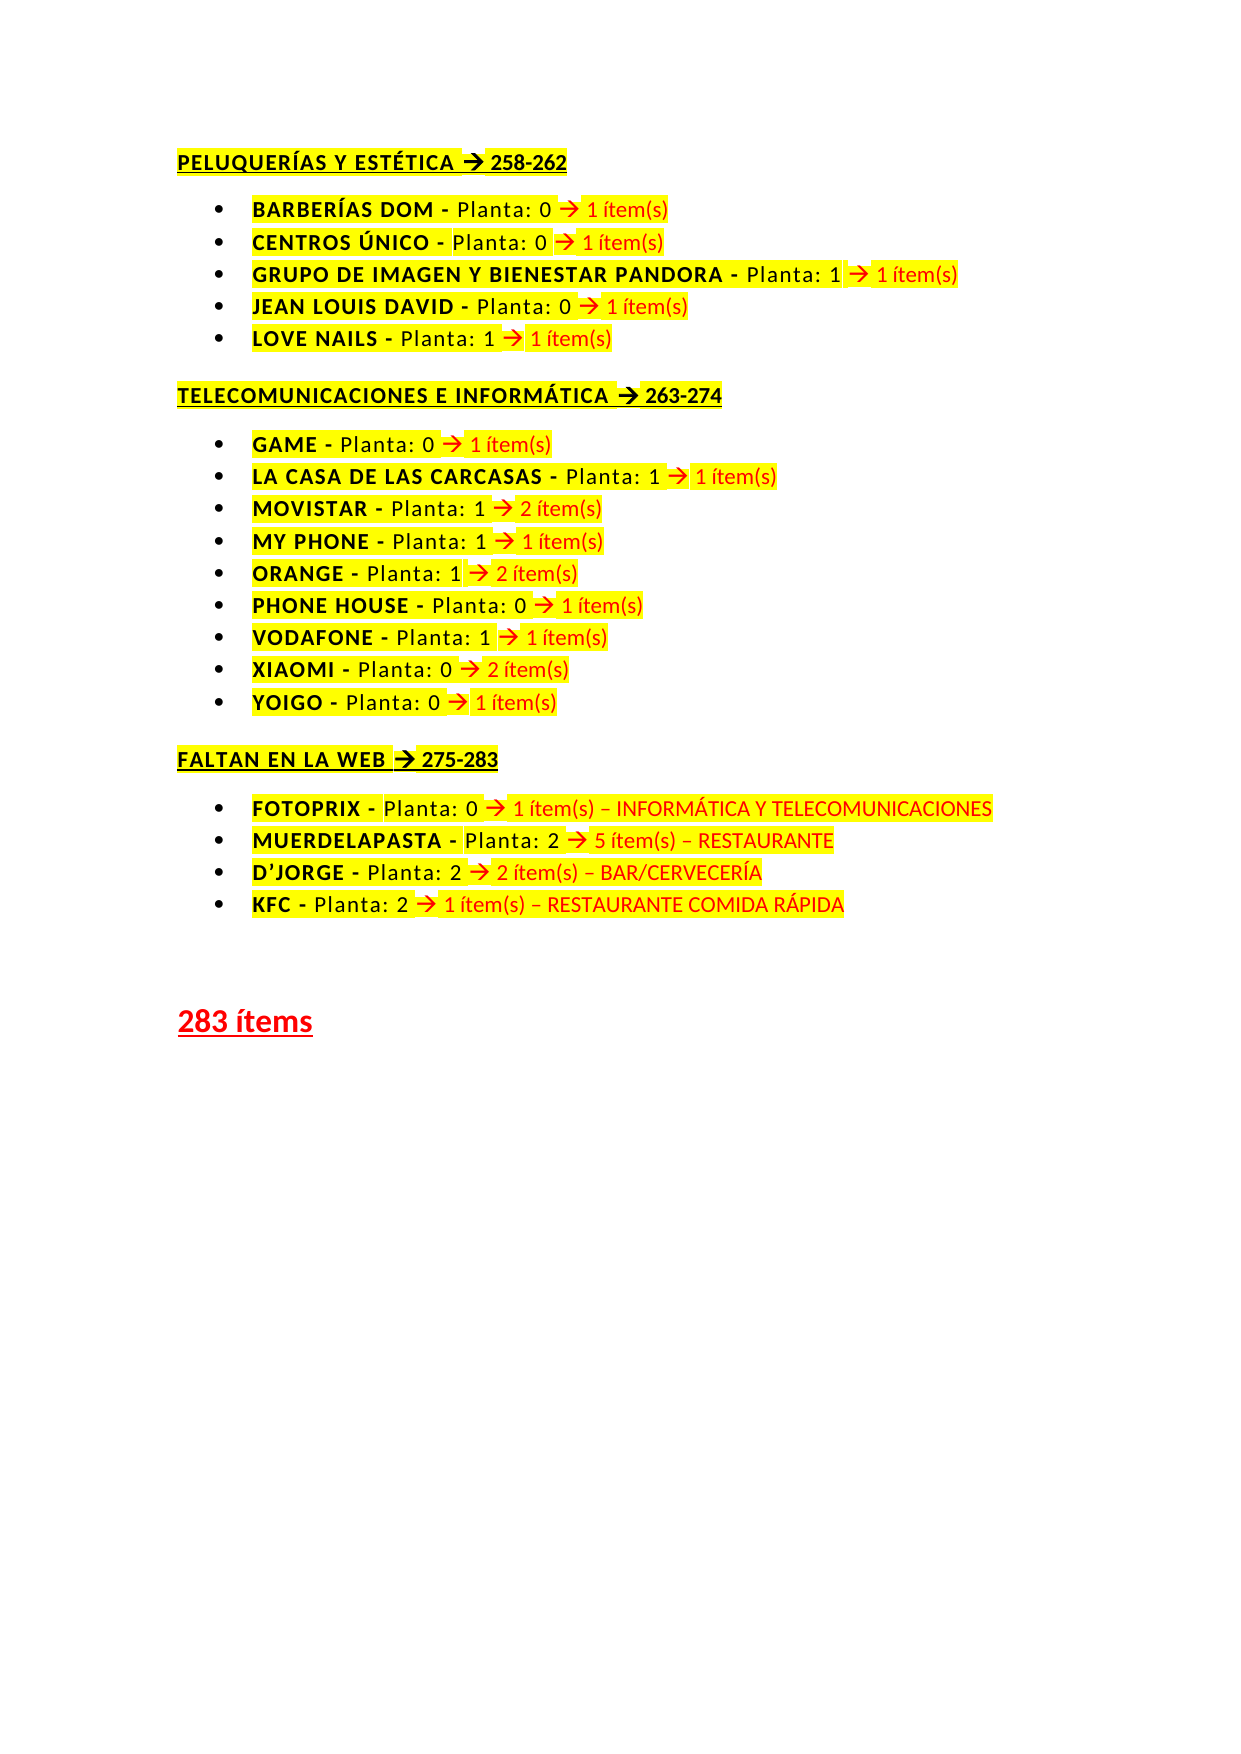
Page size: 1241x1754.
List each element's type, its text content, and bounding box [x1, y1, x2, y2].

list JEAN LOUIS DAVID - Planta: 0  1 ítem(s) [215, 292, 1063, 320]
list YOIGO - Planta: 0  1 ítem(s) [215, 688, 1063, 716]
list LOVE NAILS - Planta: 1  1 ítem(s) [215, 324, 1063, 352]
list MUERDELAPASTA - Planta: 2  5 ítem(s) – RESTAURANTE [215, 826, 1063, 854]
list MY PHONE - Planta: 1  1 ítem(s) [215, 527, 1063, 555]
list XIAOMI - Planta: 0  2 ítem(s) [215, 656, 1063, 683]
list FOTOPRIX - Planta: 0  1 ítem(s) – INFORMÁTICA Y TELECOMUNICACIONES [215, 794, 1063, 822]
list PHONE HOUSE - Planta: 0  1 ítem(s) [215, 591, 1063, 619]
list ORANGE - Planta: 1  2 ítem(s) [215, 559, 1063, 587]
list D’jORGE - Planta: 2  2 ítem(s) – BAR/CERVECERÍA [215, 858, 1063, 886]
list MOVISTAR - Planta: 1  2 ítem(s) [215, 494, 1063, 523]
text PELUQUERÍAS Y ESTÉTICA  258-262 [177, 148, 1063, 176]
list GRUPO DE IMAGEN Y BIENESTAR PANDORA - Planta: 1  1 ítem(s) [215, 260, 1063, 288]
list kfc - Planta: 2  1 ítem(s) – RESTAURANTE COMIDA RÁPIDA [215, 890, 1063, 918]
list VODAFONE - Planta: 1  1 ítem(s) [215, 623, 1063, 651]
list LA CASA DE LAS CARCASAS - Planta: 1  1 ítem(s) [215, 462, 1063, 490]
text TELECOMUNICACIONES E INFORMÁTICA  263-274 [177, 381, 1063, 409]
list BARBERÍAS DOM - Planta: 0  1 ítem(s) [215, 195, 1063, 223]
list GAME - Planta: 0  1 ítem(s) [215, 430, 1063, 458]
text 283 ítems [177, 1000, 1063, 1041]
text FALTAN EN LA WEB  275-283 [177, 745, 1063, 773]
list CENTROS ÚNICO - Planta: 0  1 ítem(s) [215, 228, 1063, 256]
